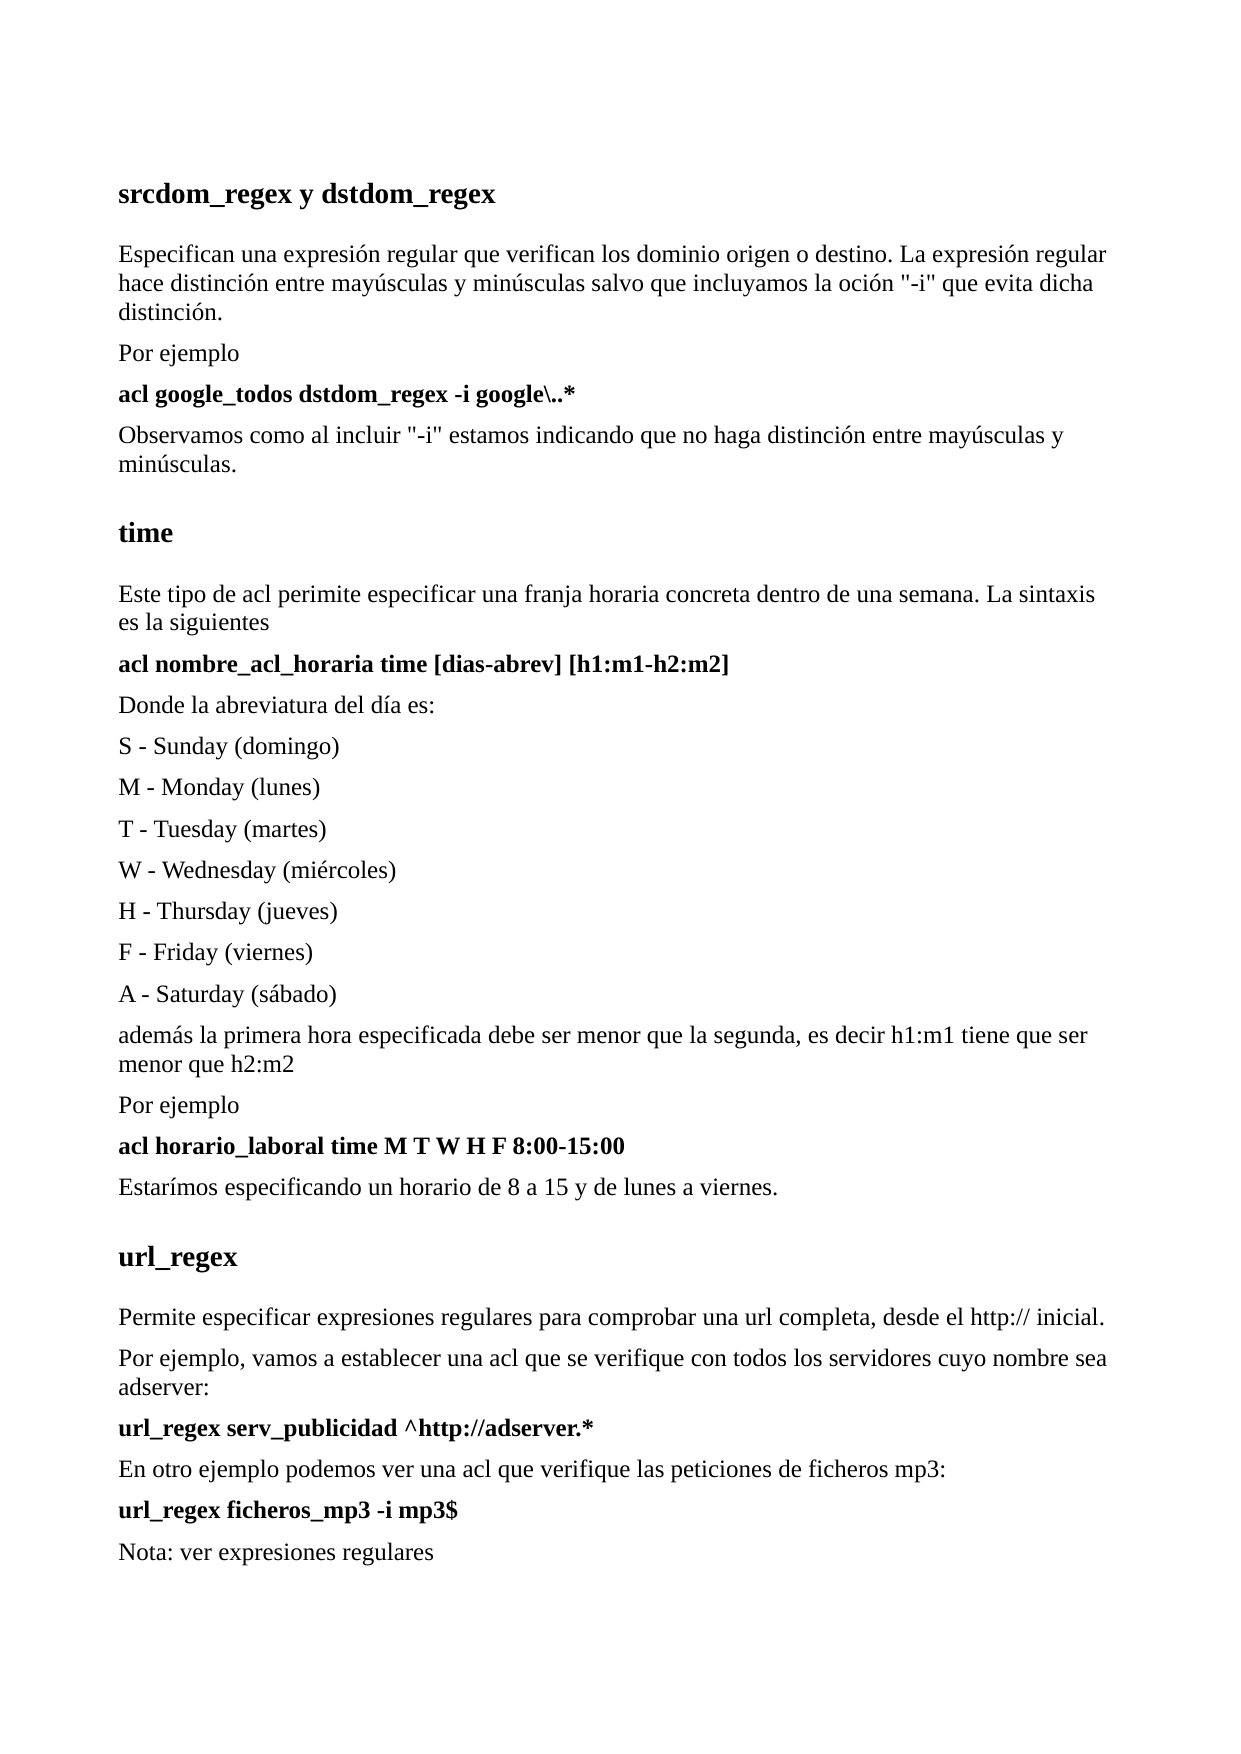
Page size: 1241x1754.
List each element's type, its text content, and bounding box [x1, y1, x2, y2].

subtitle time [118, 516, 1122, 549]
text F - Friday (viernes) [118, 937, 1122, 966]
text además la primera hora especificada debe ser menor que la segunda, es decir h1:m1 tiene que ser menor que h2:m2 [118, 1020, 1122, 1077]
text url_regex serv_publicidad ^http://adserver.* [118, 1413, 1122, 1442]
text Por ejemplo [118, 1090, 1122, 1119]
text H - Thursday (jueves) [118, 896, 1122, 925]
text acl nombre_acl_horaria time [dias-abrev] [h1:m1-h2:m2] [118, 649, 1122, 677]
subtitle srcdom_regex y dstdom_regex [118, 176, 1122, 210]
text acl google_todos dstdom_regex -i google\..* [118, 379, 1122, 408]
text Permite especificar expresiones regulares para comprobar una url completa, desde el http:// inicial. [118, 1302, 1122, 1330]
subtitle url_regex [118, 1239, 1122, 1272]
text A - Saturday (sábado) [118, 979, 1122, 1007]
text Este tipo de acl perimite especificar una franja horaria concreta dentro de una semana. La sintaxis es la siguientes [118, 579, 1122, 636]
text T - Tuesday (martes) [118, 814, 1122, 842]
text acl horario_laboral time M T W H F 8:00-15:00 [118, 1131, 1122, 1160]
text Por ejemplo [118, 338, 1122, 367]
text Especifican una expresión regular que verifican los dominio origen o destino. La expresión regular hace distinción entre mayúsculas y minúsculas salvo que incluyamos la oción "-i" que evita dicha distinción. [118, 239, 1122, 326]
text M - Monday (lunes) [118, 772, 1122, 801]
text Nota: ver expresiones regulares [118, 1537, 1122, 1565]
text Estarímos especificando un horario de 8 a 15 y de lunes a viernes. [118, 1172, 1122, 1201]
text En otro ejemplo podemos ver una acl que verifique las peticiones de ficheros mp3: [118, 1454, 1122, 1483]
text Por ejemplo, vamos a establecer una acl que se verifique con todos los servidores cuyo nombre sea adserver: [118, 1343, 1122, 1400]
text url_regex ficheros_mp3 -i mp3$ [118, 1495, 1122, 1524]
text Observamos como al incluir "-i" estamos indicando que no haga distinción entre mayúsculas y minúsculas. [118, 421, 1122, 478]
text S - Sunday (domingo) [118, 731, 1122, 760]
text W - Wednesday (miércoles) [118, 855, 1122, 884]
text Donde la abreviatura del día es: [118, 690, 1122, 719]
